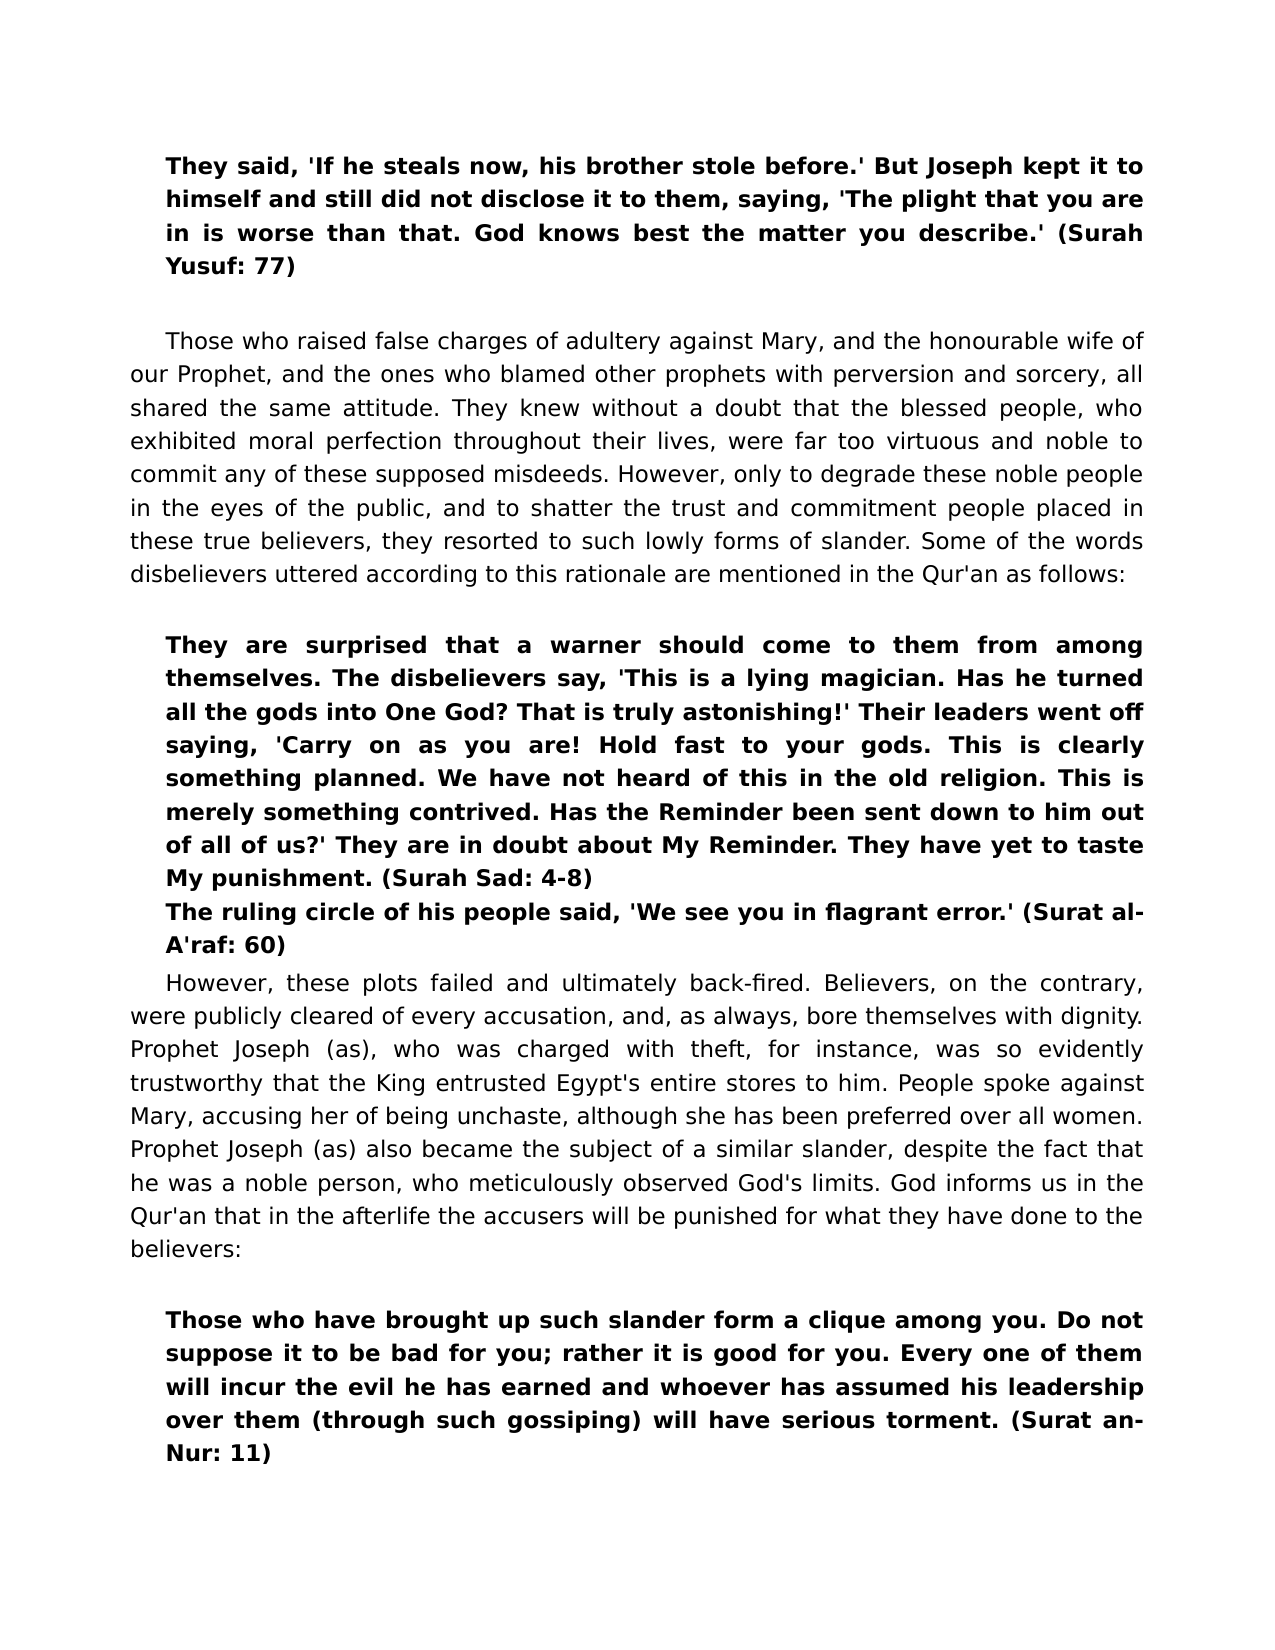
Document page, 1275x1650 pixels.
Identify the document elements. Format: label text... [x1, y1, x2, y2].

text Those who have brought up such slander form a clique among you. Do not suppose it to be bad for you; rather it is good for you. Every one of them will incur the evil he has earned and whoever has assumed his leadership over them (through such gossiping) will have serious torment. (Surat an-Nur: 11) [165, 1302, 1145, 1468]
text The ruling circle of his people said, 'We see you in flagrant error.' (Surat al-A'raf: 60) [165, 893, 1145, 960]
text Those who raised false charges of adultery against Mary, and the honourable wife of our Prophet, and the ones who blamed other prophets with perversion and sorcery, all shared the same attitude. They knew without a doubt that the blessed people, who exhibited moral perfection throughout their lives, were far too virtuous and noble to commit any of these supposed misdeeds. However, only to degrade these noble people in the eyes of the public, and to shatter the trust and commitment people placed in these true believers, they resorted to such lowly forms of slander. Some of the words disbelievers uttered according to this rationale are mentioned in the Qur'an as follows: [130, 323, 1145, 589]
text They said, 'If he steals now, his brother stole before.' But Joseph kept it to himself and still did not disclose it to them, saying, 'The plight that you are in is worse than that. God knows best the matter you describe.' (Surah Yusuf: 77) [165, 148, 1145, 281]
text They are surprised that a warner should come to them from among themselves. The disbelievers say, 'This is a lying magician. Has he turned all the gods into One God? That is truly astonishing!' Their leaders went off saying, 'Carry on as you are! Hold fast to your gods. This is clearly something planned. We have not heard of this in the old religion. This is merely something contrived. Has the Reminder been sent down to him out of all of us?' They are in doubt about My Reminder. They have yet to taste My punishment. (Surah Sad: 4-8) [165, 627, 1145, 893]
text However, these plots failed and ultimately back-fired. Believers, on the contrary, were publicly cleared of every accusation, and, as always, bore themselves with dignity. Prophet Joseph (as), who was charged with theft, for instance, was so evidently trustworthy that the King entrusted Egypt's entire stores to him. People spoke against Mary, accusing her of being unchaste, although she has been preferred over all women. Prophet Joseph (as) also became the subject of a similar slander, despite the fact that he was a noble person, who meticulously observed God's limits. God informs us in the Qur'an that in the afterlife the accusers will be punished for what they have done to the believers: [130, 964, 1145, 1264]
